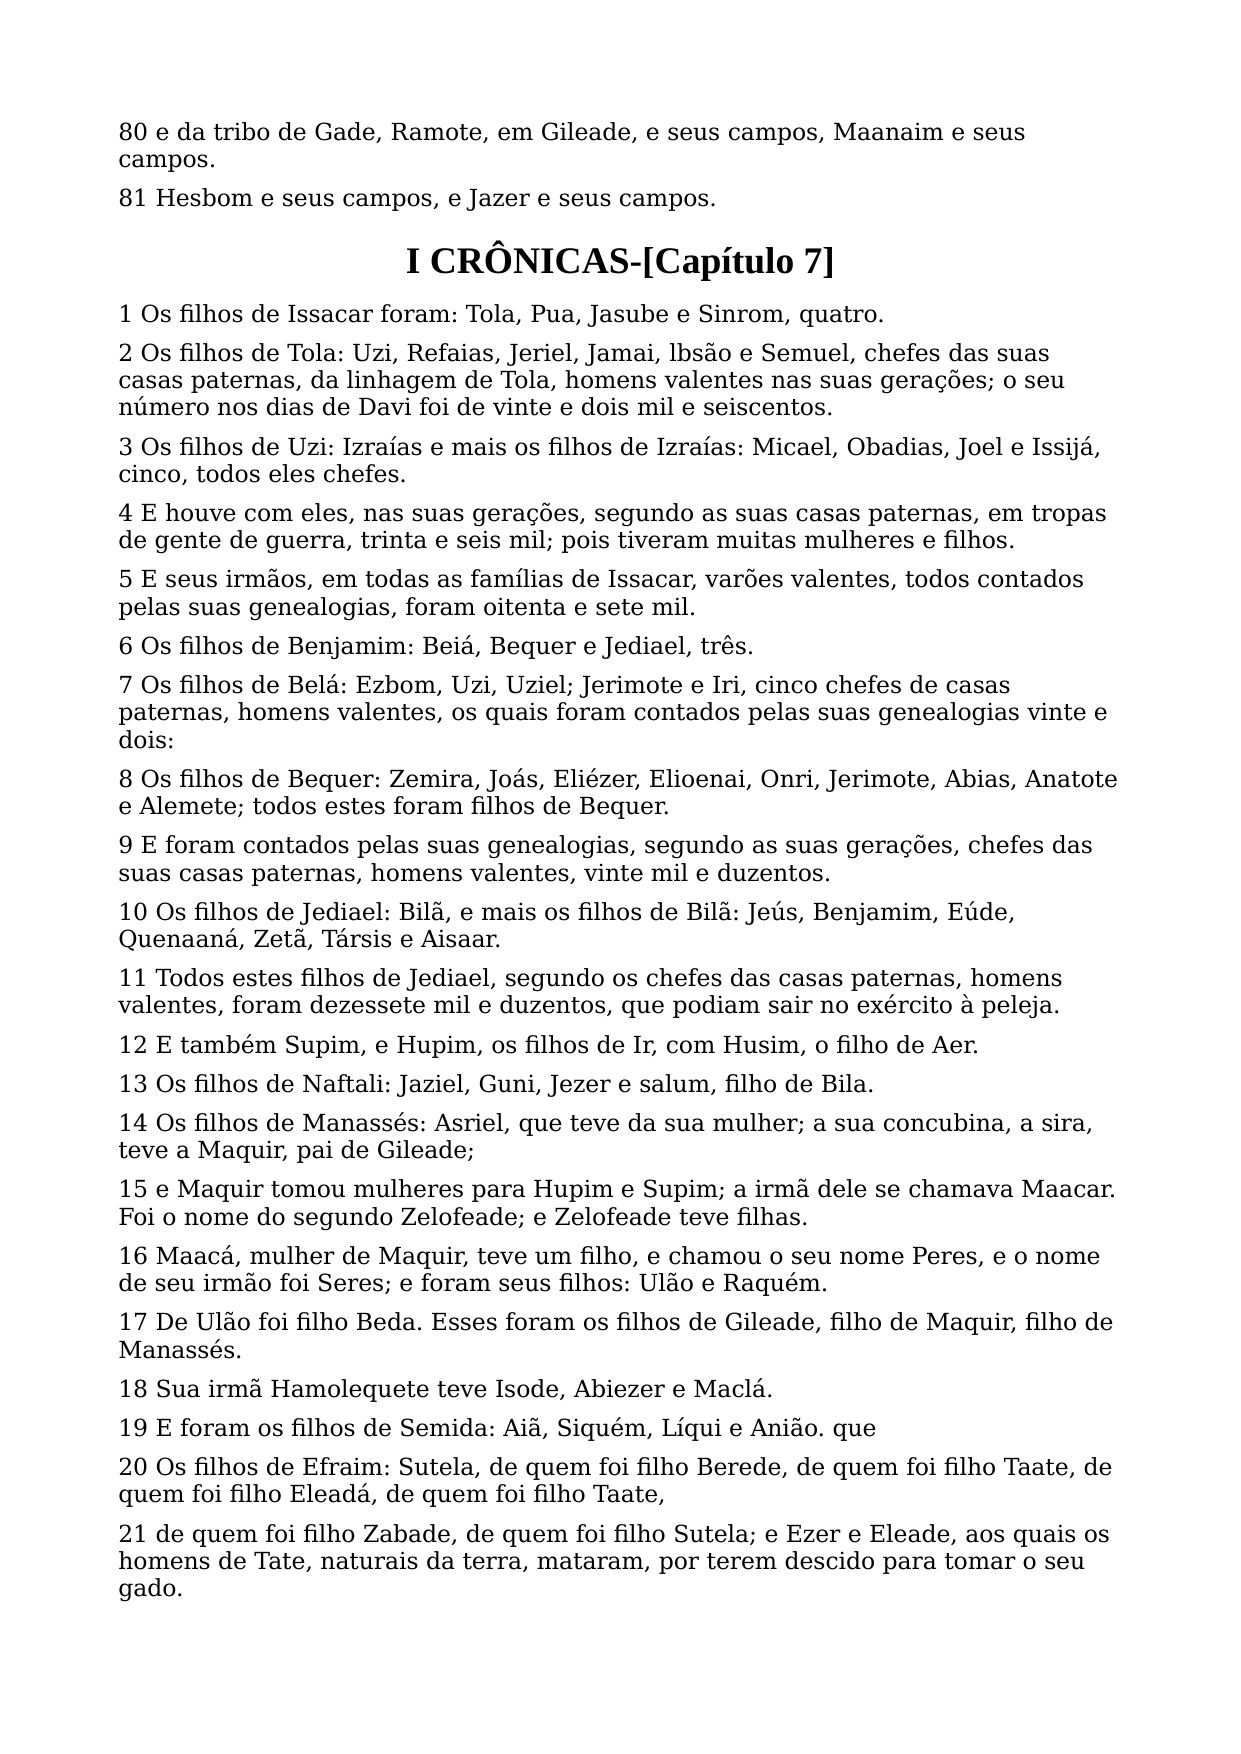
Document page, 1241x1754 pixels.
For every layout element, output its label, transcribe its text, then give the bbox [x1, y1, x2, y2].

text 21 de quem foi filho Zabade, de quem foi filho Sutela; e Ezer e Eleade, aos quais os homens de Tate, naturais da terra, mataram, por terem descido para tomar o seu gado. [118, 1520, 1122, 1602]
text 80 e da tribo de Gade, Ramote, em Gileade, e seus campos, Maanaim e seus campos. [118, 118, 1122, 173]
text 16 Maacá, mulher de Maquir, teve um filho, e chamou o seu nome Peres, e o nome de seu irmão foi Seres; e foram seus filhos: Ulão e Raquém. [118, 1242, 1122, 1297]
text 13 Os filhos de Naftali: Jaziel, Guni, Jezer e salum, filho de Bila. [118, 1070, 1122, 1098]
text 4 E houve com eles, nas suas gerações, segundo as suas casas paternas, em tropas de gente de guerra, trinta e seis mil; pois tiveram muitas mulheres e filhos. [118, 499, 1122, 554]
text 2 Os filhos de Tola: Uzi, Refaias, Jeriel, Jamai, lbsão e Semuel, chefes das suas casas paternas, da linhagem de Tola, homens valentes nas suas gerações; o seu número nos dias de Davi foi de vinte e dois mil e seiscentos. [118, 339, 1122, 421]
text 19 E foram os filhos de Semida: Aiã, Siquém, Líqui e Anião. que [118, 1414, 1122, 1442]
text 9 E foram contados pelas suas genealogias, segundo as suas gerações, chefes das suas casas paternas, homens valentes, vinte mil e duzentos. [118, 832, 1122, 886]
text 7 Os filhos de Belá: Ezbom, Uzi, Uziel; Jerimote e Iri, cinco chefes de casas paternas, homens valentes, os quais foram contados pelas suas genealogias vinte e dois: [118, 672, 1122, 753]
text 20 Os filhos de Efraim: Sutela, de quem foi filho Berede, de quem foi filho Taate, de quem foi filho Eleadá, de quem foi filho Taate, [118, 1454, 1122, 1508]
text 1 Os filhos de Issacar foram: Tola, Pua, Jasube e Sinrom, quatro. [118, 300, 1122, 327]
text 10 Os filhos de Jediael: Bilã, e mais os filhos de Bilã: Jeús, Benjamim, Eúde, Quenaaná, Zetã, Társis e Aisaar. [118, 898, 1122, 953]
text 3 Os filhos de Uzi: Izraías e mais os filhos de Izraías: Micael, Obadias, Joel e Issijá, cinco, todos eles chefes. [118, 433, 1122, 488]
text 81 Hesbom e seus campos, e Jazer e seus campos. [118, 184, 1122, 212]
text 14 Os filhos de Manassés: Asriel, que teve da sua mulher; a sua concubina, a sira, teve a Maquir, pai de Gileade; [118, 1109, 1122, 1164]
text 5 E seus irmãos, em todas as famílias de Issacar, varões valentes, todos contados pelas suas genealogias, foram oitenta e sete mil. [118, 566, 1122, 621]
text 18 Sua irmã Hamolequete teve Isode, Abiezer e Maclá. [118, 1375, 1122, 1403]
subtitle I CRÔNICAS-[Capítulo 7] [118, 239, 1122, 282]
text 6 Os filhos de Benjamim: Beiá, Bequer e Jediael, três. [118, 632, 1122, 660]
text 8 Os filhos de Bequer: Zemira, Joás, Eliézer, Elioenai, Onri, Jerimote, Abias, Anatote e Alemete; todos estes foram filhos de Bequer. [118, 765, 1122, 820]
text 12 E também Supim, e Hupim, os filhos de Ir, com Husim, o filho de Aer. [118, 1031, 1122, 1058]
text 17 De Ulão foi filho Beda. Esses foram os filhos de Gileade, filho de Maquir, filho de Manassés. [118, 1309, 1122, 1363]
text 15 e Maquir tomou mulheres para Hupim e Supim; a irmã dele se chamava Maacar. Foi o nome do segundo Zelofeade; e Zelofeade teve filhas. [118, 1176, 1122, 1231]
text 11 Todos estes filhos de Jediael, segundo os chefes das casas paternas, homens valentes, foram dezessete mil e duzentos, que podiam sair no exército à peleja. [118, 965, 1122, 1019]
